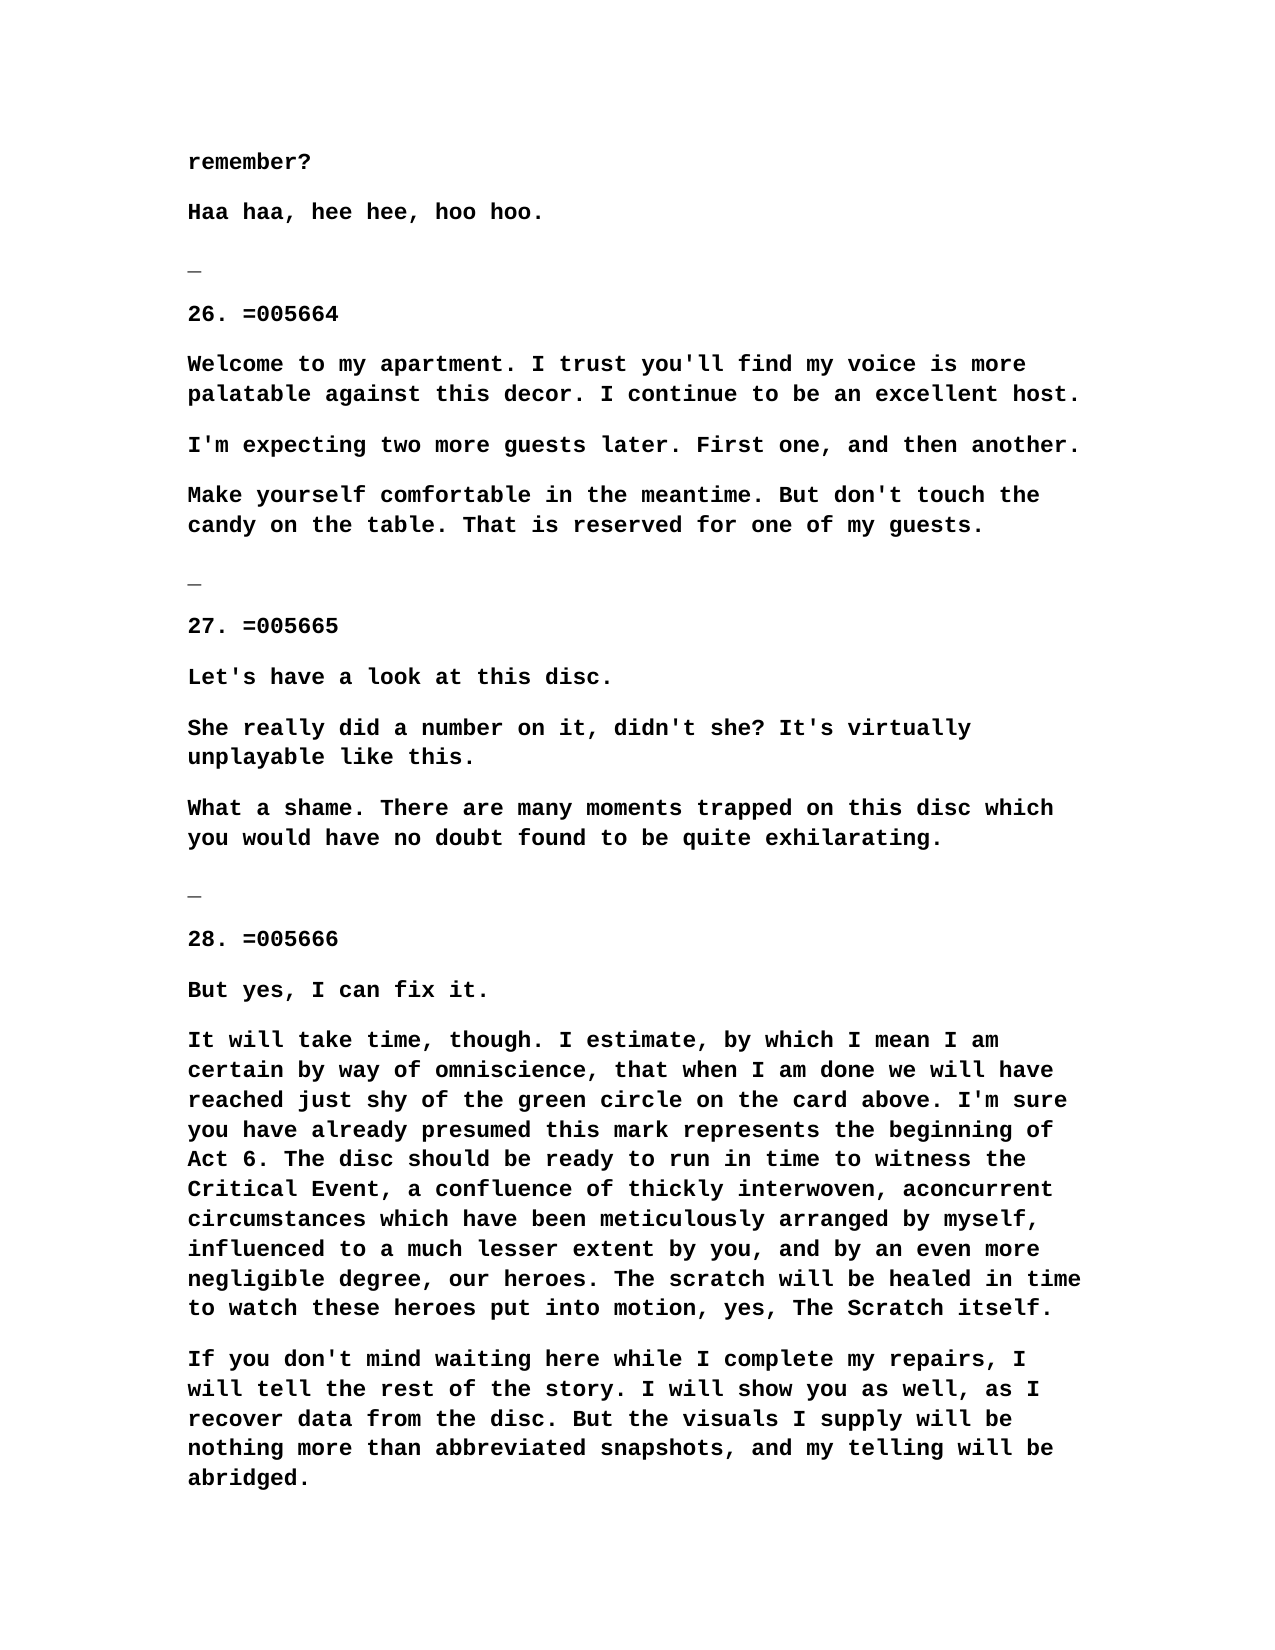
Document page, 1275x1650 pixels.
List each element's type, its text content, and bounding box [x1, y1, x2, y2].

text If you don't mind waiting here while I complete my repairs, I will tell the rest of the story. I will show you as well, as I recover data from the disc. But the visuals I supply will be nothing more than abbreviated snapshots, and my telling will be abridged. [187, 1347, 1087, 1492]
text remember? [187, 150, 1087, 176]
text _ [187, 564, 1087, 590]
text 26. =005664 [187, 302, 1087, 328]
text What a shame. There are many moments trapped on this disc which you would have no doubt found to be quite exhilarating. [187, 796, 1087, 852]
text _ [187, 251, 1087, 277]
text She really did a number on it, didn't she? It's virtually unplayable like this. [187, 716, 1087, 772]
text Make yourself comfortable in the meantime. But don't touch the candy on the table. That is reserved for one of my guests. [187, 483, 1087, 539]
text Haa haa, hee hee, hoo hoo. [187, 201, 1087, 227]
text Let's have a look at this disc. [187, 665, 1087, 691]
text 27. =005665 [187, 614, 1087, 641]
text Welcome to my apartment. I trust you'll find my voice is more palatable against this decor. I continue to be an excellent host. [187, 352, 1087, 408]
text I'm expecting two more guests later. First one, and then another. [187, 433, 1087, 459]
text But yes, I can fix it. [187, 978, 1087, 1004]
text It will take time, though. I estimate, by which I mean I am certain by way of omniscience, that when I am done we will have reached just shy of the green circle on the card above. I'm sure you have already presumed this mark represents the beginning of Act 6. The disc should be ready to run in time to witness the Critical Event, a confluence of thickly interwoven, aconcurrent circumstances which have been meticulously arranged by myself, influenced to a much lesser extent by you, and by an even more negligible degree, our heroes. The scratch will be healed in time to watch these heroes put into motion, yes, The Scratch itself. [187, 1028, 1087, 1323]
text _ [187, 877, 1087, 903]
text 28. =005666 [187, 927, 1087, 953]
